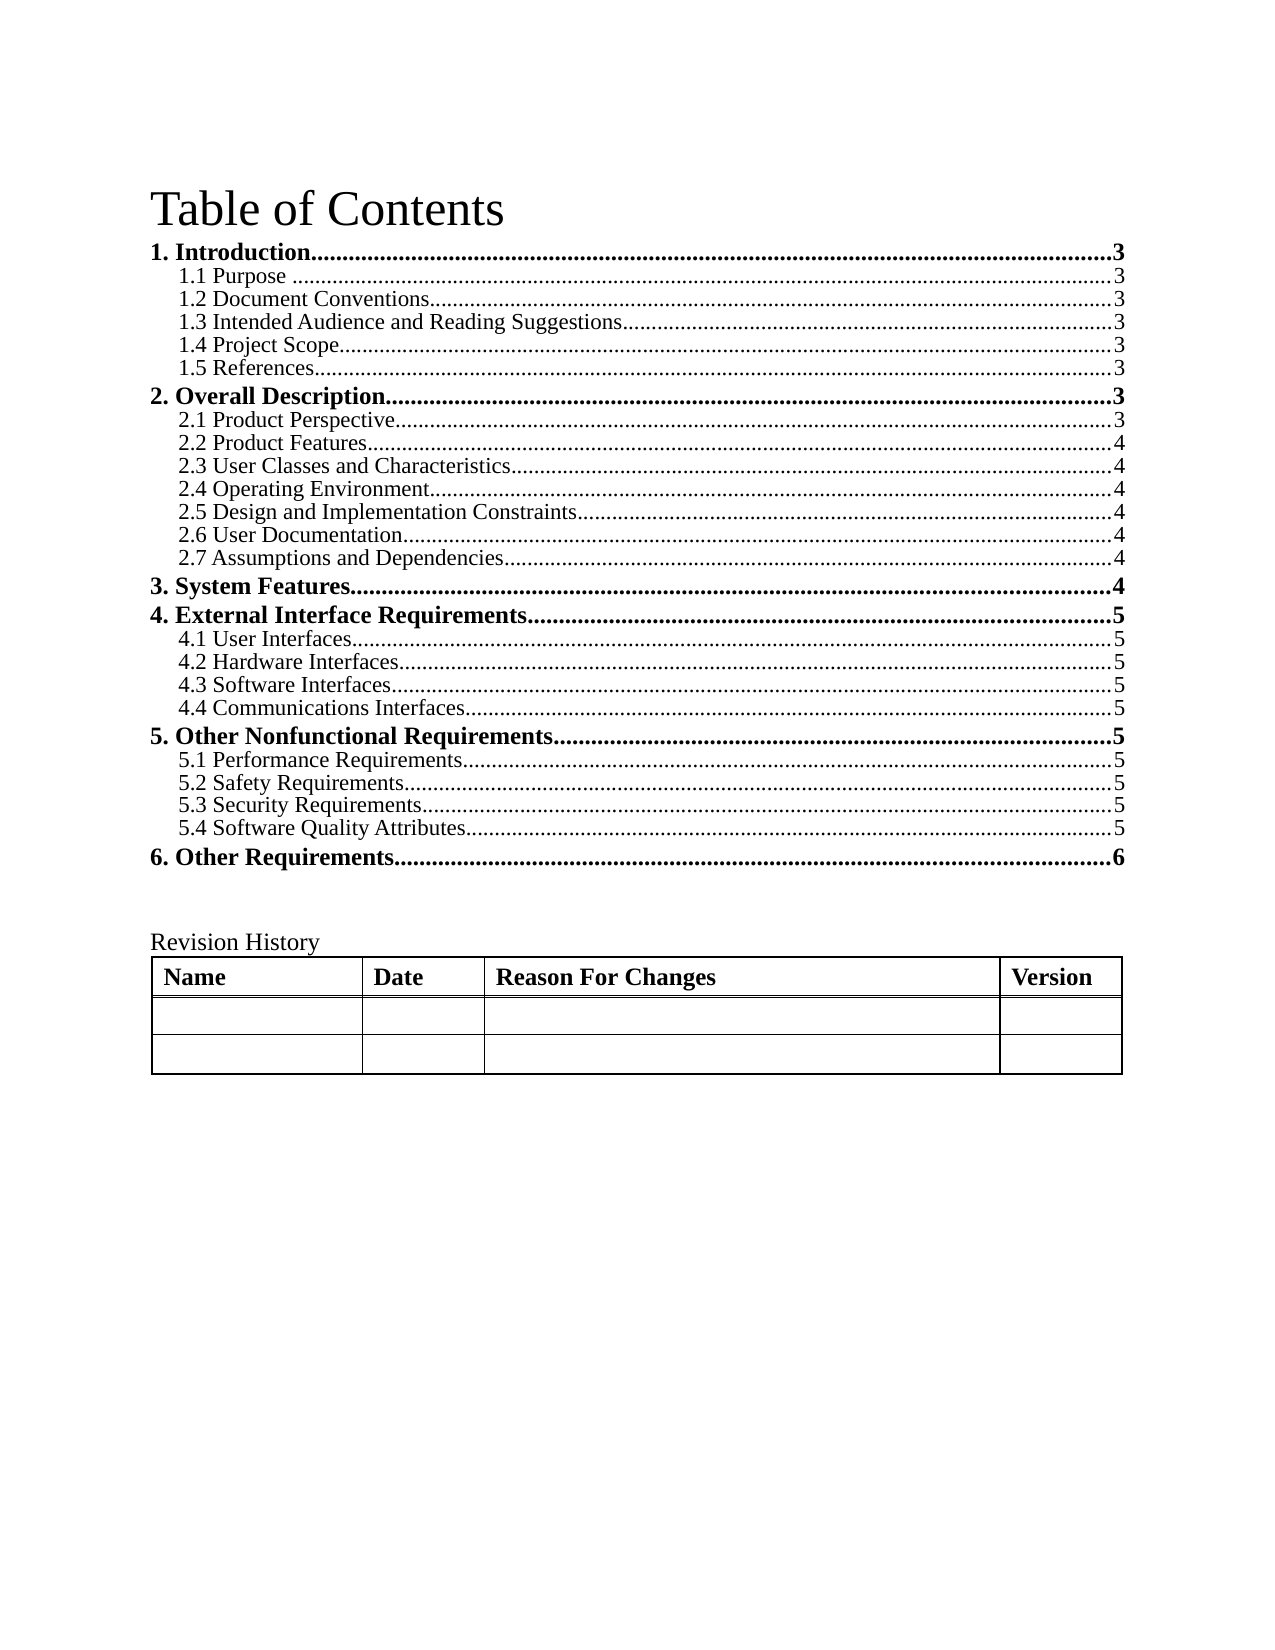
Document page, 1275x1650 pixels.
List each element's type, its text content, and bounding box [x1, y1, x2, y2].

text 1. Introduction 3 [150, 242, 1125, 265]
table_cell [485, 1035, 999, 1072]
text 6. Other Requirements 6 [150, 847, 1125, 869]
text 4.3 Software Interfaces 5 [178, 674, 1125, 697]
text Table of Contents [150, 179, 1125, 236]
text 4.2 Hardware Interfaces 5 [178, 651, 1125, 674]
text 4.1 User Interfaces 5 [178, 628, 1125, 651]
table_cell [153, 998, 362, 1034]
text Revision History [150, 927, 1125, 956]
text 1.2 Document Conventions 3 [178, 288, 1125, 311]
text 2.3 User Classes and Characteristics 4 [178, 455, 1125, 478]
text 2.5 Design and Implementation Constraints 4 [178, 501, 1125, 524]
text 5.3 Security Requirements 5 [178, 794, 1125, 817]
table_header Reason For Changes [485, 958, 999, 995]
text 2. Overall Description 3 [150, 386, 1125, 409]
text 4.4 Communications Interfaces 5 [178, 697, 1125, 719]
text 2.6 User Documentation 4 [178, 524, 1125, 547]
table_header Date [363, 958, 484, 995]
text 5.4 Software Quality Attributes 5 [178, 817, 1125, 840]
text 1.5 References 3 [178, 357, 1125, 380]
table_cell [485, 998, 999, 1034]
text 5.1 Performance Requirements 5 [178, 749, 1125, 772]
table_header Version [1001, 958, 1121, 995]
text 4. External Interface Requirements 5 [150, 605, 1125, 628]
table_cell [1001, 998, 1121, 1034]
text 2.4 Operating Environment 4 [178, 478, 1125, 501]
table_cell [363, 1035, 484, 1072]
table_cell [363, 998, 484, 1034]
text 3. System Features 4 [150, 576, 1125, 599]
text 2.1 Product Perspective 3 [178, 409, 1125, 432]
text 2.2 Product Features 4 [178, 432, 1125, 455]
table_cell [1001, 1035, 1121, 1072]
text 5. Other Nonfunctional Requirements 5 [150, 726, 1125, 749]
table_header Name [153, 958, 362, 995]
text 1.3 Intended Audience and Reading Suggestions 3 [178, 311, 1125, 334]
text 1.4 Project Scope 3 [178, 334, 1125, 357]
text 1.1 Purpose 3 [178, 265, 1125, 288]
text 5.2 Safety Requirements 5 [178, 772, 1125, 794]
text 2.7 Assumptions and Dependencies 4 [178, 547, 1125, 569]
table_cell [153, 1035, 362, 1072]
